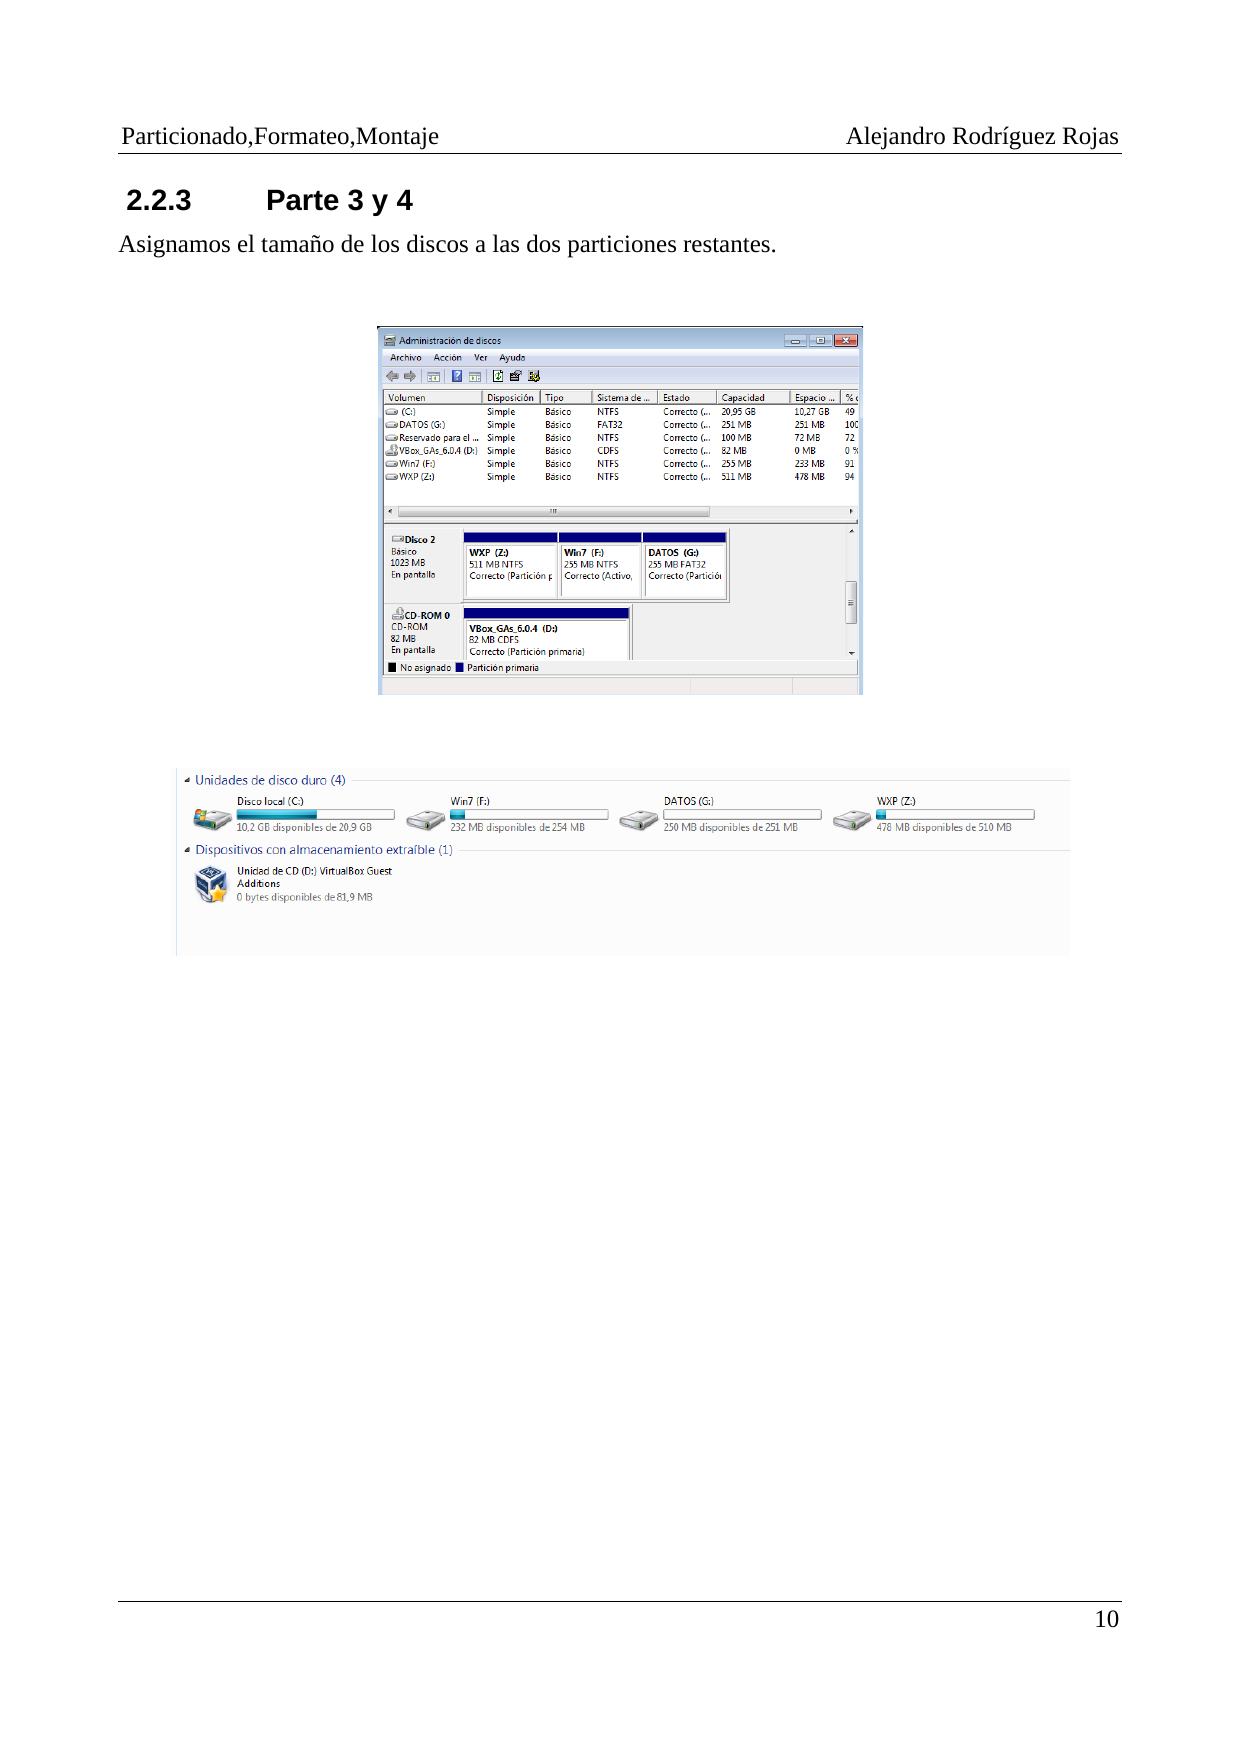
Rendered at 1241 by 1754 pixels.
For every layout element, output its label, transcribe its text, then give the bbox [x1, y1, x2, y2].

text Asignamos el tamaño de los discos a las dos particiones restantes. [118, 229, 1122, 257]
subtitle Parte 3 y 4 [118, 182, 1122, 216]
picture [169, 768, 574, 851]
